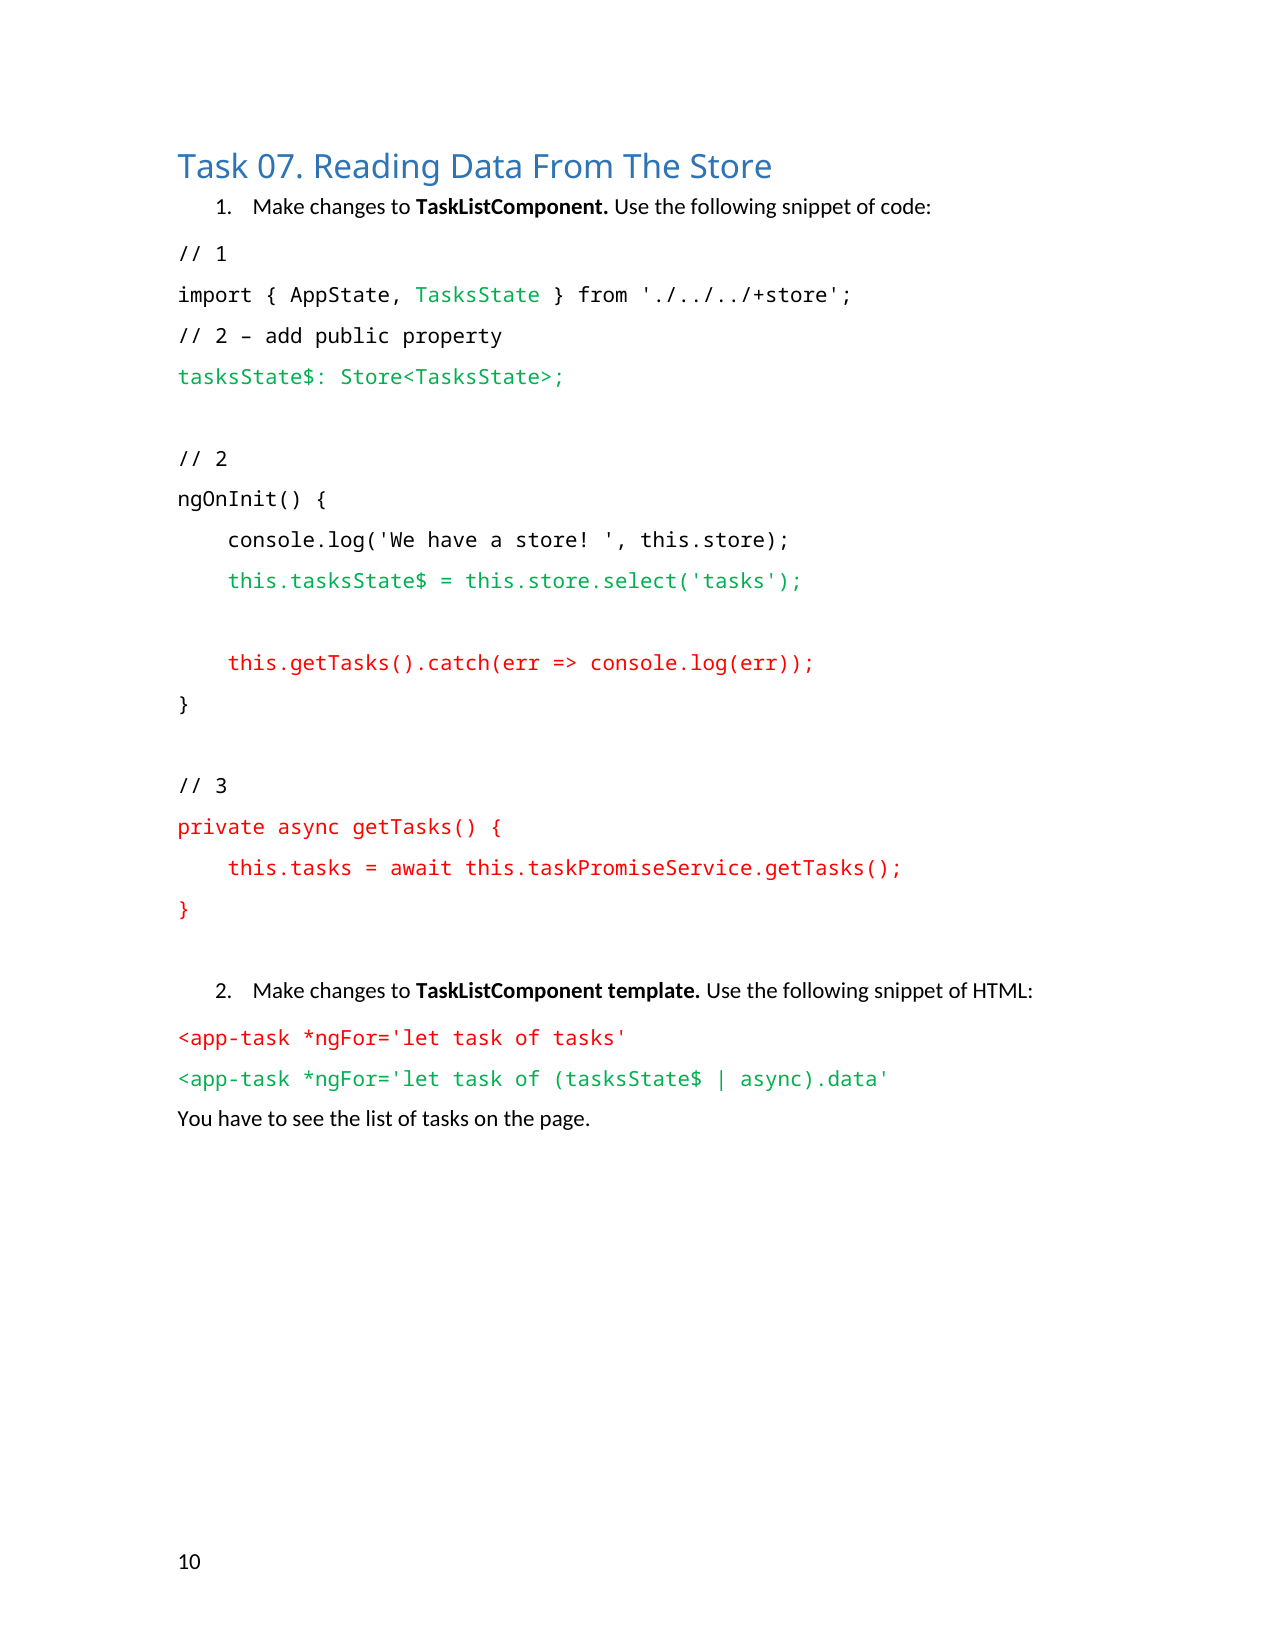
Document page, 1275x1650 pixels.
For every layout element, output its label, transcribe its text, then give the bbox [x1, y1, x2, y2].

text this.tasks = await this.taskPromiseService.getTasks(); [177, 853, 1186, 881]
list Make changes to TaskListComponent template. Use the following snippet of HTML: [215, 976, 1186, 1004]
text ngOnInit() { [177, 484, 1186, 513]
text this.tasksState$ = this.store.select('tasks'); [177, 566, 1186, 595]
text // 3 [177, 771, 1186, 799]
text tasksState$: Store<TasksState>; [177, 362, 1186, 390]
text <app-task *ngFor='let task of tasks' [177, 1023, 1186, 1051]
subtitle Task 07. Reading Data From The Store [177, 143, 1186, 188]
text You have to see the list of tasks on the page. [177, 1104, 1186, 1133]
text // 2 [177, 444, 1186, 472]
list Make changes to TaskListComponent. Use the following snippet of code: [215, 192, 1186, 220]
text console.log('We have a store! ', this.store); [177, 526, 1186, 554]
text this.getTasks().catch(err => console.log(err)); [177, 648, 1186, 677]
text import { AppState, TasksState } from './../../+store'; [177, 280, 1186, 308]
text } [177, 894, 1186, 922]
text private async getTasks() { [177, 812, 1186, 841]
text <app-task *ngFor='let task of (tasksState$ | async).data' [177, 1064, 1186, 1092]
text // 2 – add public property [177, 321, 1186, 349]
text // 1 [177, 239, 1186, 267]
text } [177, 689, 1186, 718]
